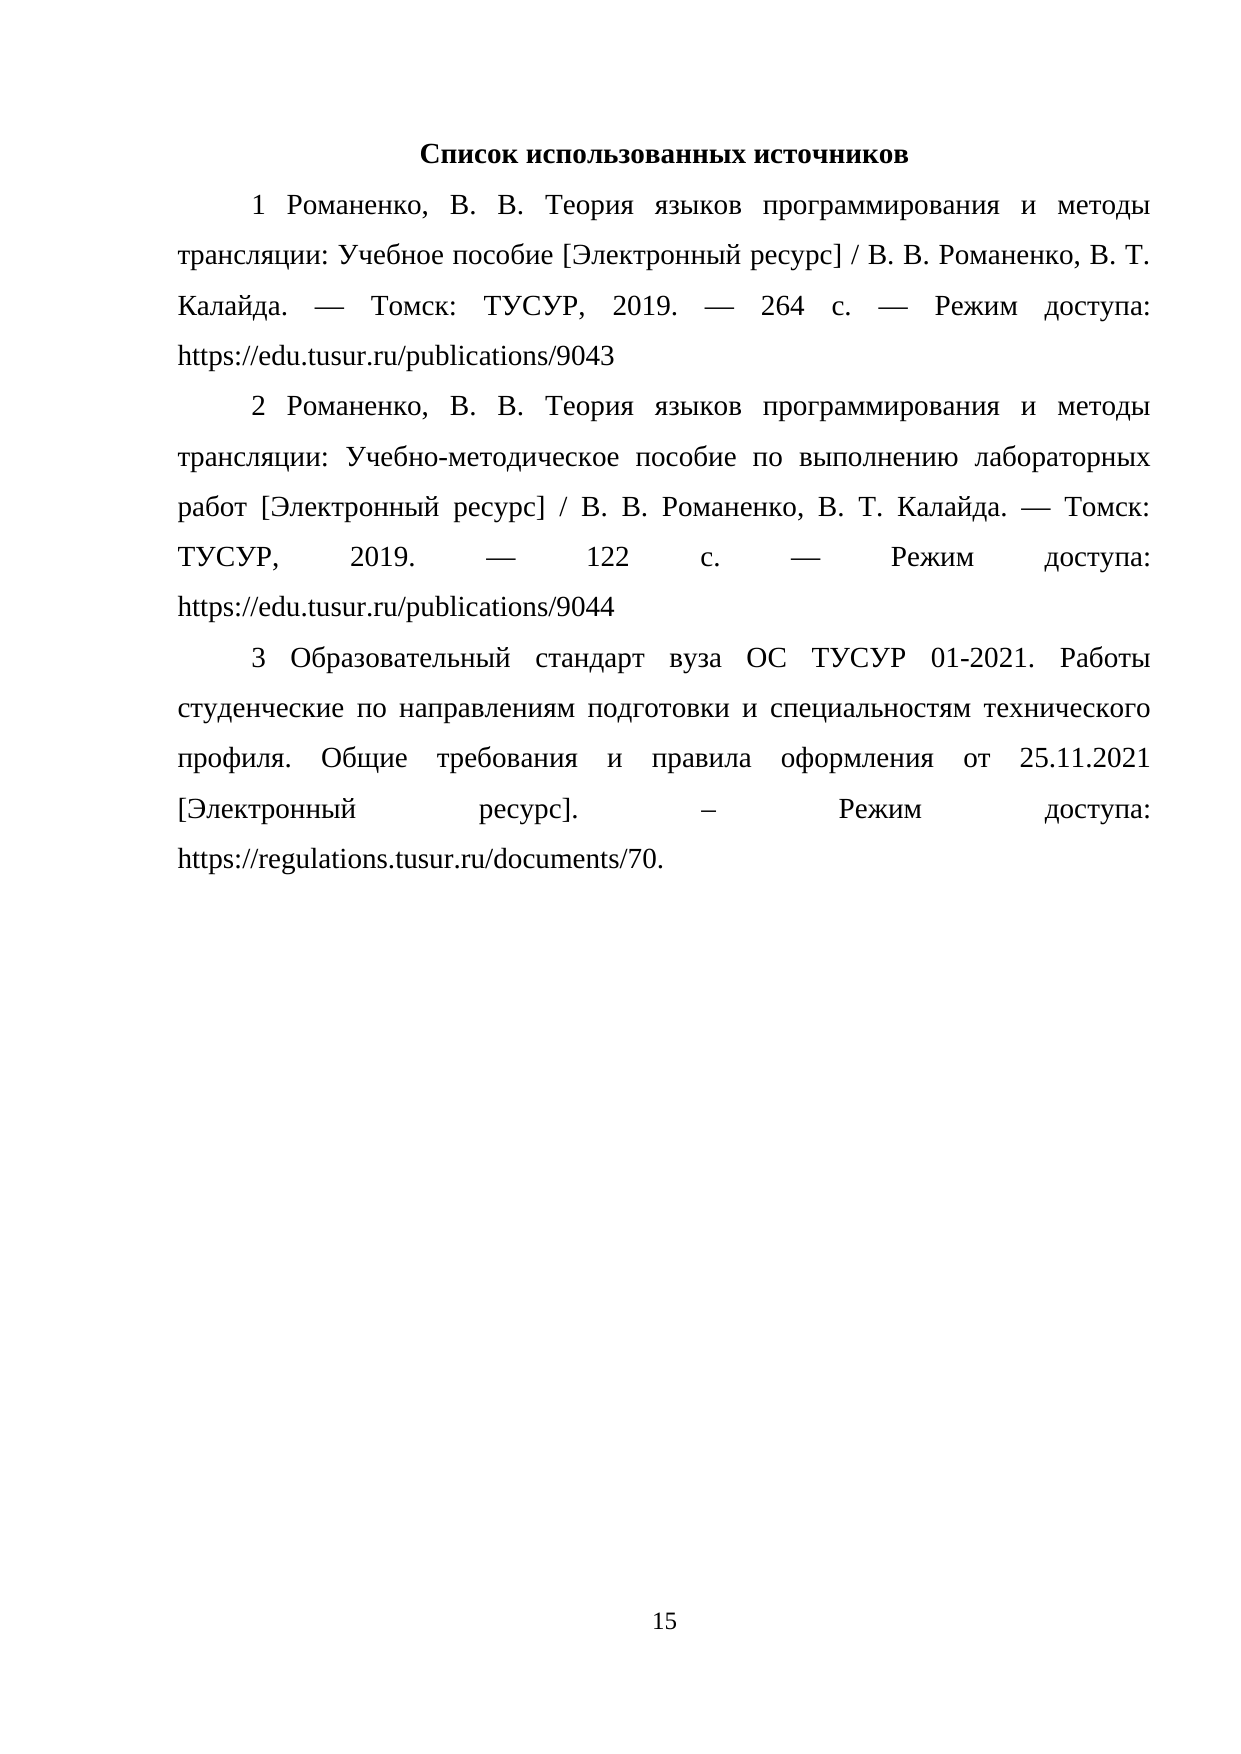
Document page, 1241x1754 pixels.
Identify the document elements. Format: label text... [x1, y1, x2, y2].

text 1 Романенко, В. В. Теория языков программирования и методы трансляции: Учебное пособие [Электронный ресурс] / В. В. Романенко, В. Т. Калайда. — Томск: ТУСУР, 2019. — 264 с. — Режим доступа: https://edu.tusur.ru/publications/9043 [177, 187, 1152, 372]
text 3 Образовательный стандарт вуза ОС ТУСУР 01-2021. Работы студенческие по направлениям подготовки и специальностям технического профиля. Общие требования и правила оформления от 25.11.2021 [Электронный ресурс]. – Режим доступа: https://regulations.tusur.ru/documents/70. [177, 640, 1152, 875]
subtitle Список использованных источников [177, 136, 1152, 169]
text 2 Романенко, В. В. Теория языков программирования и методы трансляции: Учебно-методическое пособие по выполнению лабораторных работ [Электронный ресурс] / В. В. Романенко, В. Т. Калайда. — Томск: ТУСУР, 2019. — 122 с. — Режим доступа: https://edu.tusur.ru/publications/9044 [177, 388, 1152, 623]
